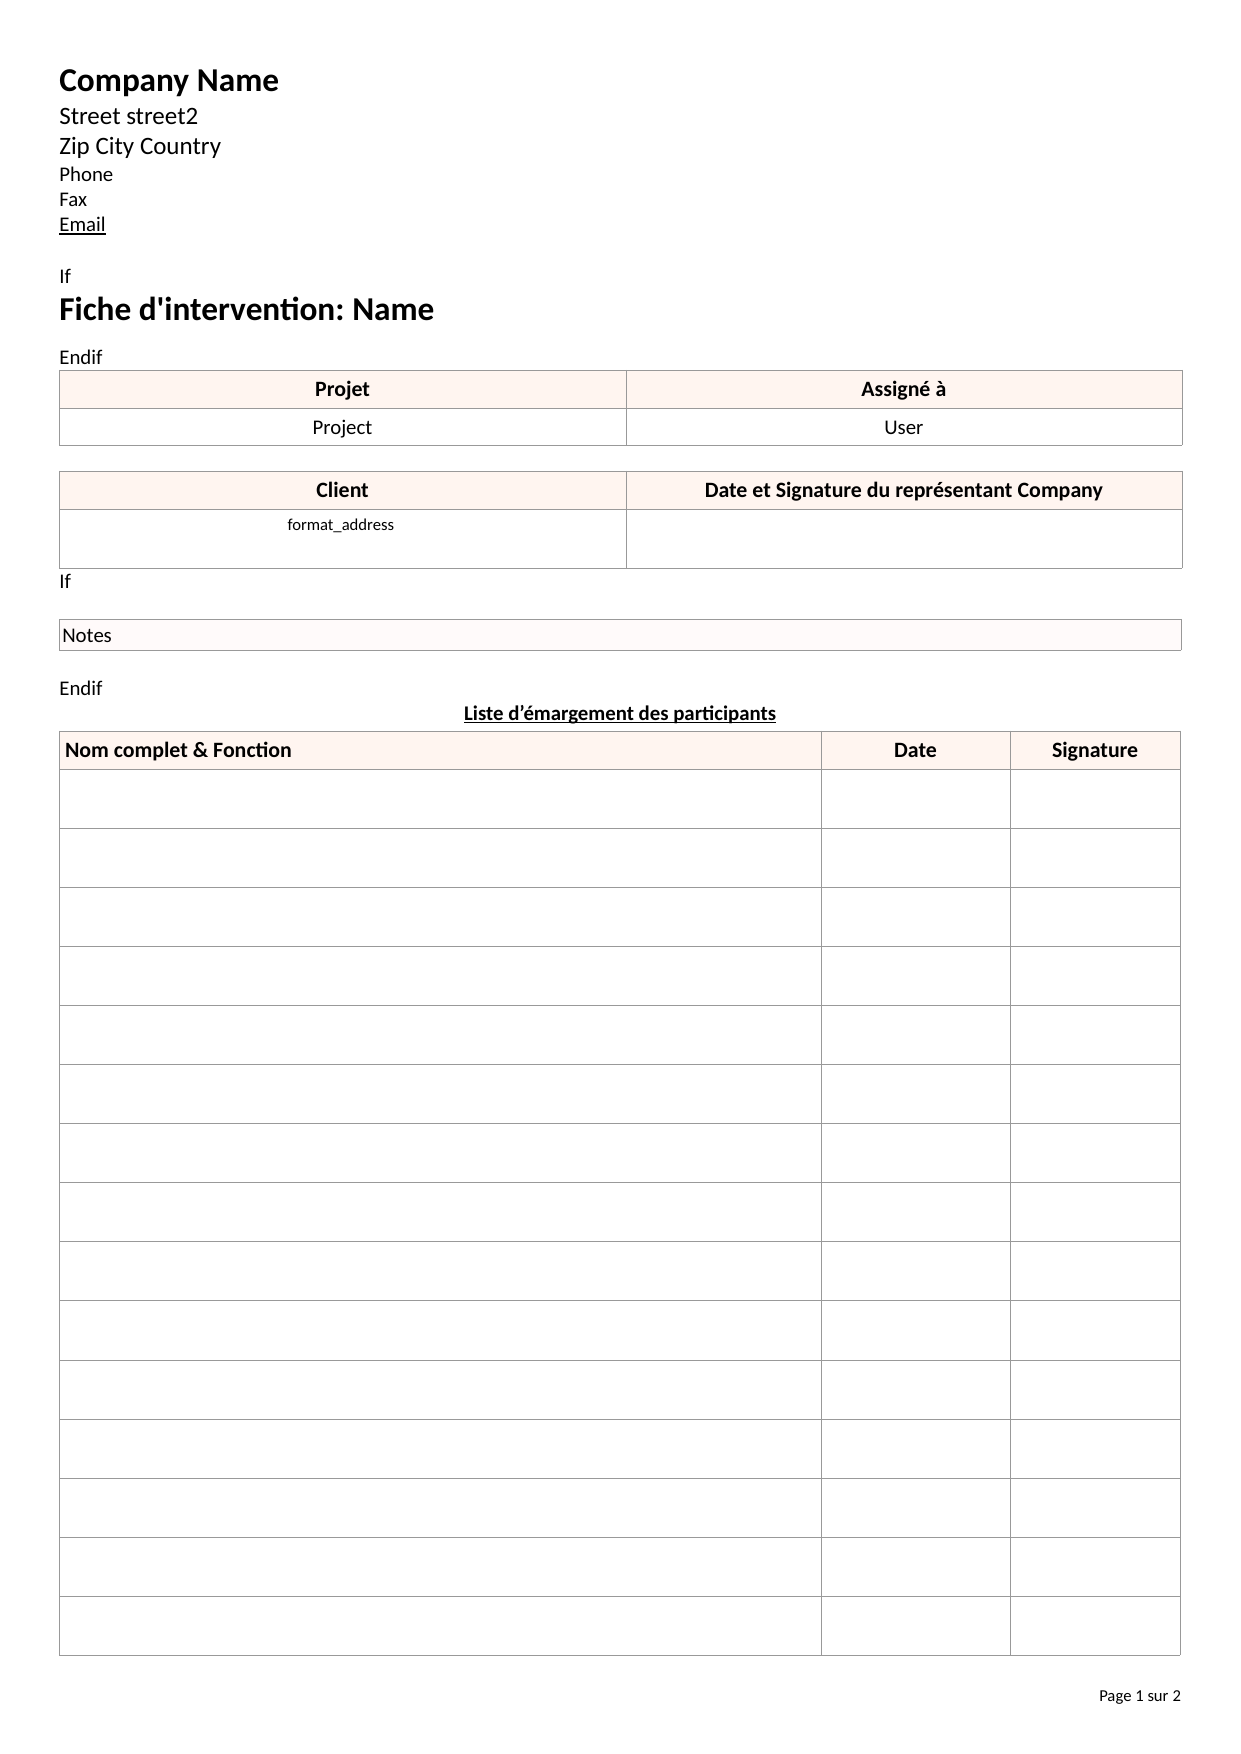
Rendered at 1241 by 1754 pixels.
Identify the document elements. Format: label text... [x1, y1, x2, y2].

table_cell [60, 829, 821, 887]
table_cell [60, 947, 821, 1005]
text If [59, 569, 1181, 593]
table_cell [1011, 1183, 1180, 1241]
text If [59, 263, 1181, 288]
table_cell [60, 1065, 821, 1123]
text Liste d’émargement des participants [59, 700, 1181, 726]
table_cell [1011, 1301, 1180, 1359]
table_cell [1011, 1538, 1180, 1596]
table_cell Project [60, 409, 626, 445]
table_cell [1011, 829, 1180, 887]
text Endif [59, 344, 1181, 370]
table_cell [822, 1479, 1010, 1537]
table_cell [1011, 888, 1180, 946]
table_cell [60, 1538, 821, 1596]
table_cell [822, 1420, 1010, 1478]
table_cell [1011, 947, 1180, 1005]
table_cell [1011, 1361, 1180, 1418]
table_header [608, 59, 1181, 248]
table_header Projet [60, 371, 626, 408]
table_cell [60, 1301, 821, 1359]
table_header Client [60, 472, 626, 509]
table_cell [60, 1361, 821, 1418]
table_cell [60, 1597, 821, 1655]
table_cell [627, 510, 1182, 568]
table_cell [822, 1597, 1010, 1655]
table_cell [60, 1479, 821, 1537]
table_cell [822, 1361, 1010, 1418]
table_cell [822, 829, 1010, 887]
table_cell [1011, 1006, 1180, 1064]
text Endif [59, 675, 1181, 700]
table_header Signature [1011, 732, 1180, 769]
table_cell [822, 1124, 1010, 1182]
table_cell [1011, 770, 1180, 828]
table_cell User [627, 409, 1182, 445]
table_cell [822, 1538, 1010, 1596]
table_cell [822, 770, 1010, 828]
table_cell [822, 1183, 1010, 1241]
text Notes [60, 620, 1181, 650]
text Fiche d'intervention: Name [59, 288, 1181, 329]
table_cell format_address [60, 510, 626, 568]
table_cell [822, 1065, 1010, 1123]
table_cell [822, 947, 1010, 1005]
table_cell [822, 1242, 1010, 1300]
table_cell [822, 1301, 1010, 1359]
table_cell [1011, 1479, 1180, 1537]
table_header Date [822, 732, 1010, 769]
table_header Date et Signature du représentant Company [627, 472, 1182, 509]
table_cell [1011, 1420, 1180, 1478]
table_cell [60, 1242, 821, 1300]
table_cell [1011, 1124, 1180, 1182]
table_cell [60, 1420, 821, 1478]
table_cell [60, 1124, 821, 1182]
table_cell [60, 1183, 821, 1241]
table_cell [1011, 1065, 1180, 1123]
table_cell [1011, 1597, 1180, 1655]
table_cell [60, 888, 821, 946]
table_cell [1011, 1242, 1180, 1300]
table_cell [60, 1006, 821, 1064]
table_header Assigné à [627, 371, 1182, 408]
table_cell [822, 888, 1010, 946]
table_cell [822, 1006, 1010, 1064]
table_header Company Name Street street2 Zip City Country Phone Fax Email [59, 59, 608, 248]
table_header Nom complet & Fonction [60, 732, 821, 769]
table_cell [60, 770, 821, 828]
